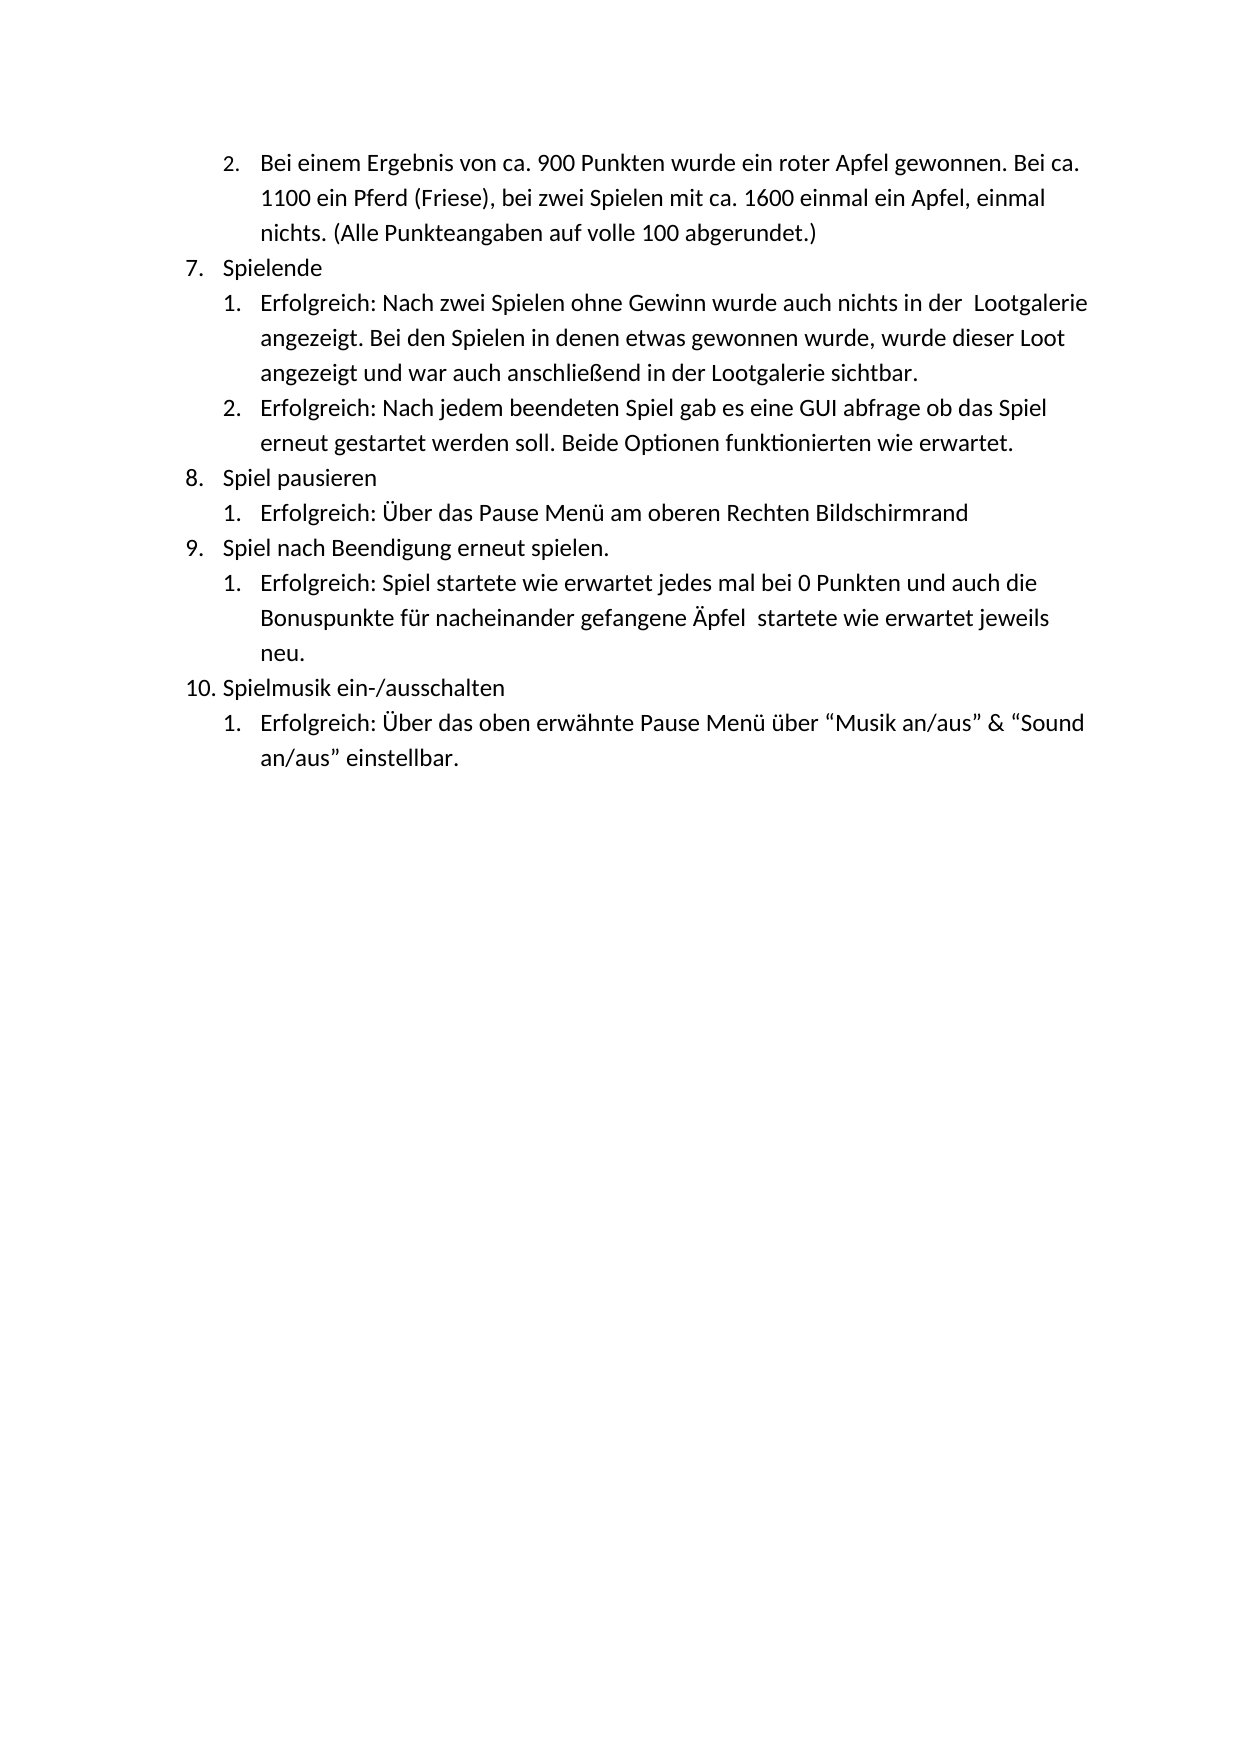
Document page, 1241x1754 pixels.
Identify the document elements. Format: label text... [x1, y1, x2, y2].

list Erfolgreich: Nach jedem beendeten Spiel gab es eine GUI abfrage ob das Spiel erneut gestartet werden soll. Beide Optionen funktionierten wie erwartet. [223, 393, 1093, 458]
list Erfolgreich: Über das oben erwähnte Pause Menü über “Musik an/aus” & “Sound an/aus” einstellbar. [223, 708, 1093, 773]
list Spielende [185, 253, 1093, 283]
list Spielmusik ein-/ausschalten [185, 673, 1093, 703]
list Spiel pausieren [185, 463, 1093, 493]
list Erfolgreich: Über das Pause Menü am oberen Rechten Bildschirmrand [223, 498, 1093, 528]
list Spiel nach Beendigung erneut spielen. [185, 533, 1093, 563]
list Erfolgreich: Spiel startete wie erwartet jedes mal bei 0 Punkten und auch die Bonuspunkte für nacheinander gefangene Äpfel startete wie erwartet jeweils neu. [223, 568, 1093, 668]
list Erfolgreich: Nach zwei Spielen ohne Gewinn wurde auch nichts in der Lootgalerie angezeigt. Bei den Spielen in denen etwas gewonnen wurde, wurde dieser Loot angezeigt und war auch anschließend in der Lootgalerie sichtbar. [223, 288, 1093, 388]
list Bei einem Ergebnis von ca. 900 Punkten wurde ein roter Apfel gewonnen. Bei ca. 1100 ein Pferd (Friese), bei zwei Spielen mit ca. 1600 einmal ein Apfel, einmal nichts. (Alle Punkteangaben auf volle 100 abgerundet.) [223, 148, 1093, 248]
